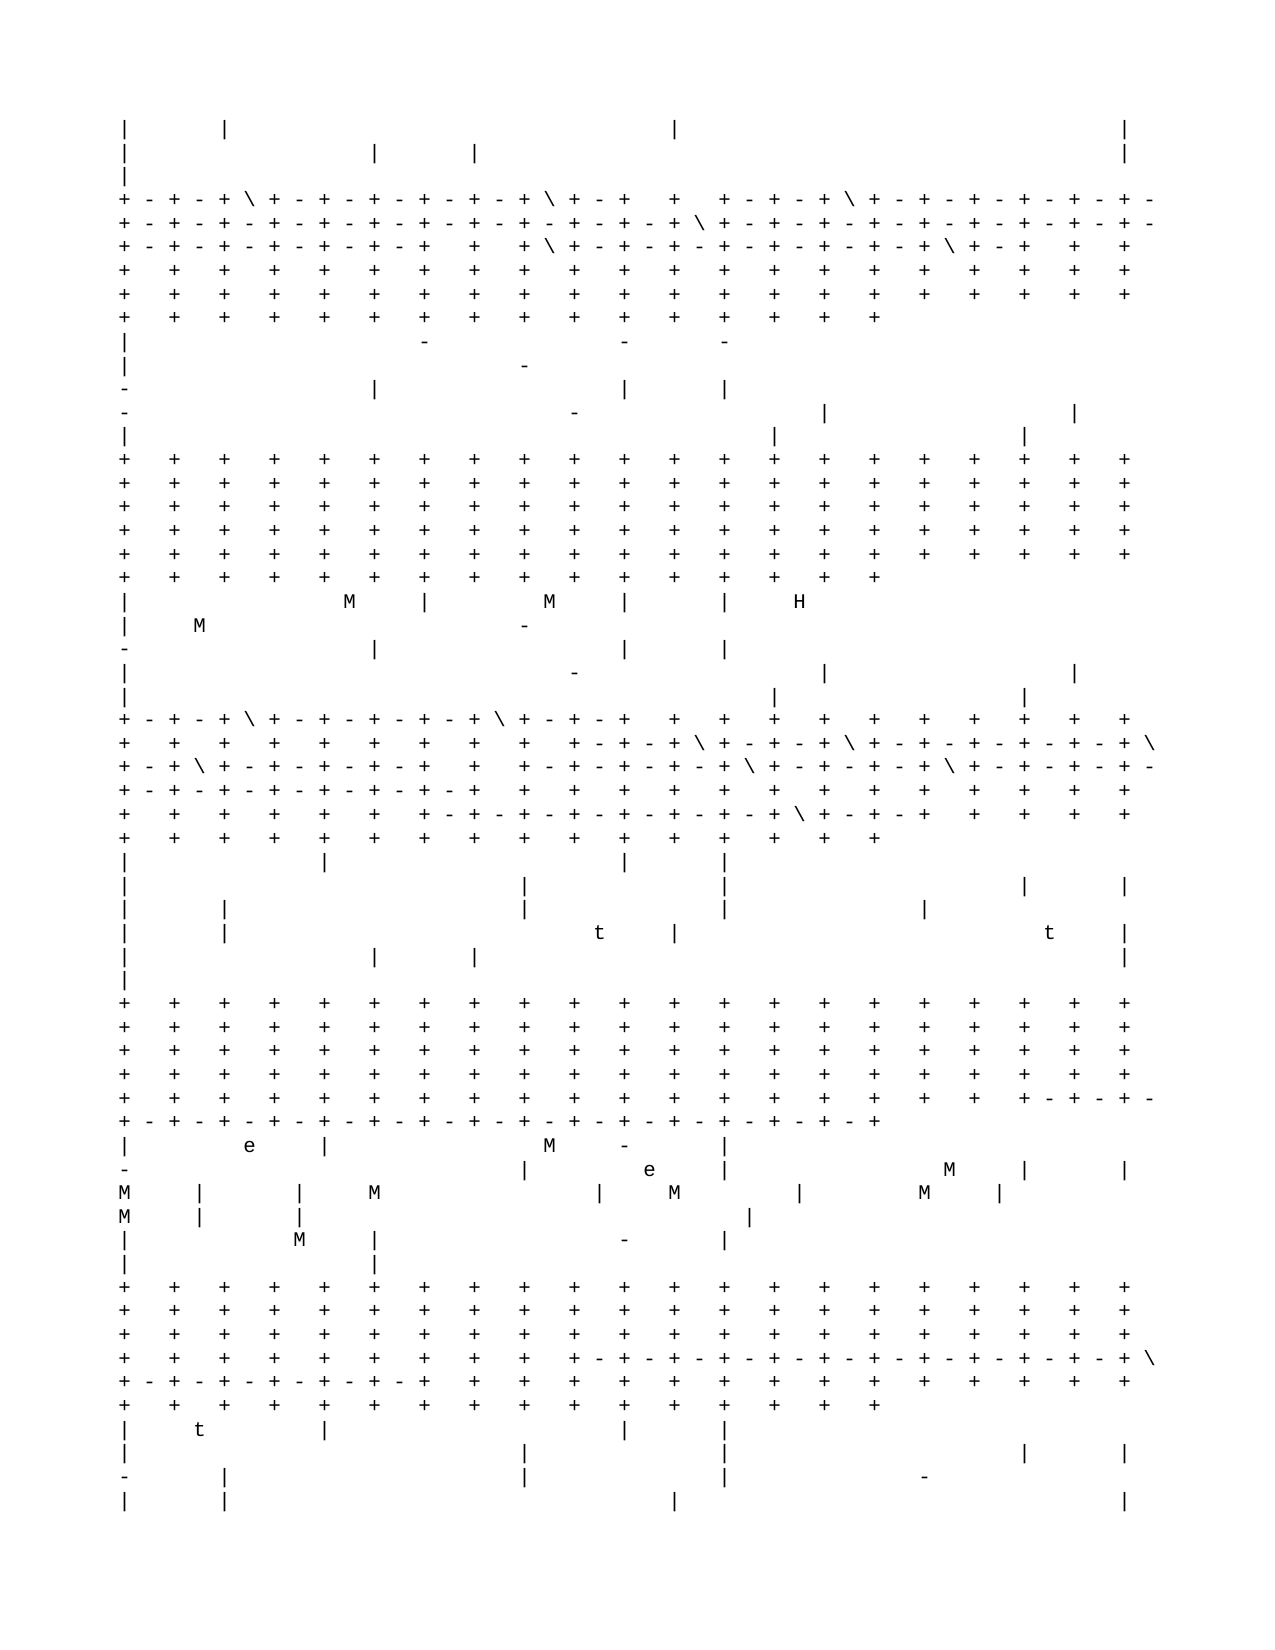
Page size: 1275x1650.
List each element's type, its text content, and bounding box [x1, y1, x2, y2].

text | M | M | | H | M - - | | | | - | | | | | [118, 591, 1157, 709]
text + + + + + + + + + + + + + + + + + + + + + + + + + + + + + + + + + + + + + + + + + + + + + + + + + + + + + + + + + + + + + + + + + + + + + + + + + - + - + - + - + - + - + - + - + - + - + - + \ + - + - + - + - + - + - + + + + + + + + + + + + + + + + + + + + + + + + + + + + + + + [118, 1277, 1157, 1419]
text | | | | | | | | | [118, 118, 1157, 189]
text + + + + + + + + + + + + + + + + + + + + + + + + + + + + + + + + + + + + + + + + + + + + + + + + + + + + + + + + + + + + + + + + + + + + + + + + + + + + + + + + + + + + + + + + + + + + + + + + + + + + + + + - + - + - + - + - + - + - + - + - + - + - + - + - + - + - + - + - + - + [118, 993, 1157, 1135]
text + + + + + + + + + + + + + + + + + + + + + + + + + + + + + + + + + + + + + + + + + + + + + + + + + + + + + + + + + + + + + + + + + + + + + + + + + + + + + + + + + + + + + + + + + + + + + + + + + + + + + + + + + + + + + + + + + + + + + + + + + [118, 449, 1157, 591]
text + - + - + \ + - + - + - + - + - + \ + - + + + - + - + \ + - + - + - + - + - + - + - + - + - + - + - + - + - + - + - + - + - + \ + - + - + - + - + - + - + - + - + - + - + - + - + - + - + - + + + \ + - + - + - + - + - + - + - + \ + - + + + + + + + + + + + + + + + + + + + + + + + + + + + + + + + + + + + + + + + + + + + + + + + + + + + + + + + + + + + + + [118, 189, 1157, 331]
text | - - - | - - | | | - - | | | | | [118, 331, 1157, 449]
text + - + - + \ + - + - + - + - + \ + - + - + + + + + + + + + + + + + + + + + + + + + - + - + \ + - + - + \ + - + - + - + - + - + \ + - + \ + - + - + - + - + + + - + - + - + - + \ + - + - + - + \ + - + - + - + - + - + - + - + - + - + - + - + + + + + + + + + + + + + + + + + + + + + - + - + - + - + - + - + - + \ + - + - + + + + + + + + + + + + + + + + + + + + + [118, 709, 1157, 851]
text | | | | | | | | | | | | | | | | t | t | | | | | | [118, 851, 1157, 993]
text | e | M - | - | e | M | | M | | M | M | M | M | | | | M | - | | | [118, 1135, 1157, 1277]
text | t | | | | | | | | - | | | - | | | | [118, 1419, 1157, 1513]
